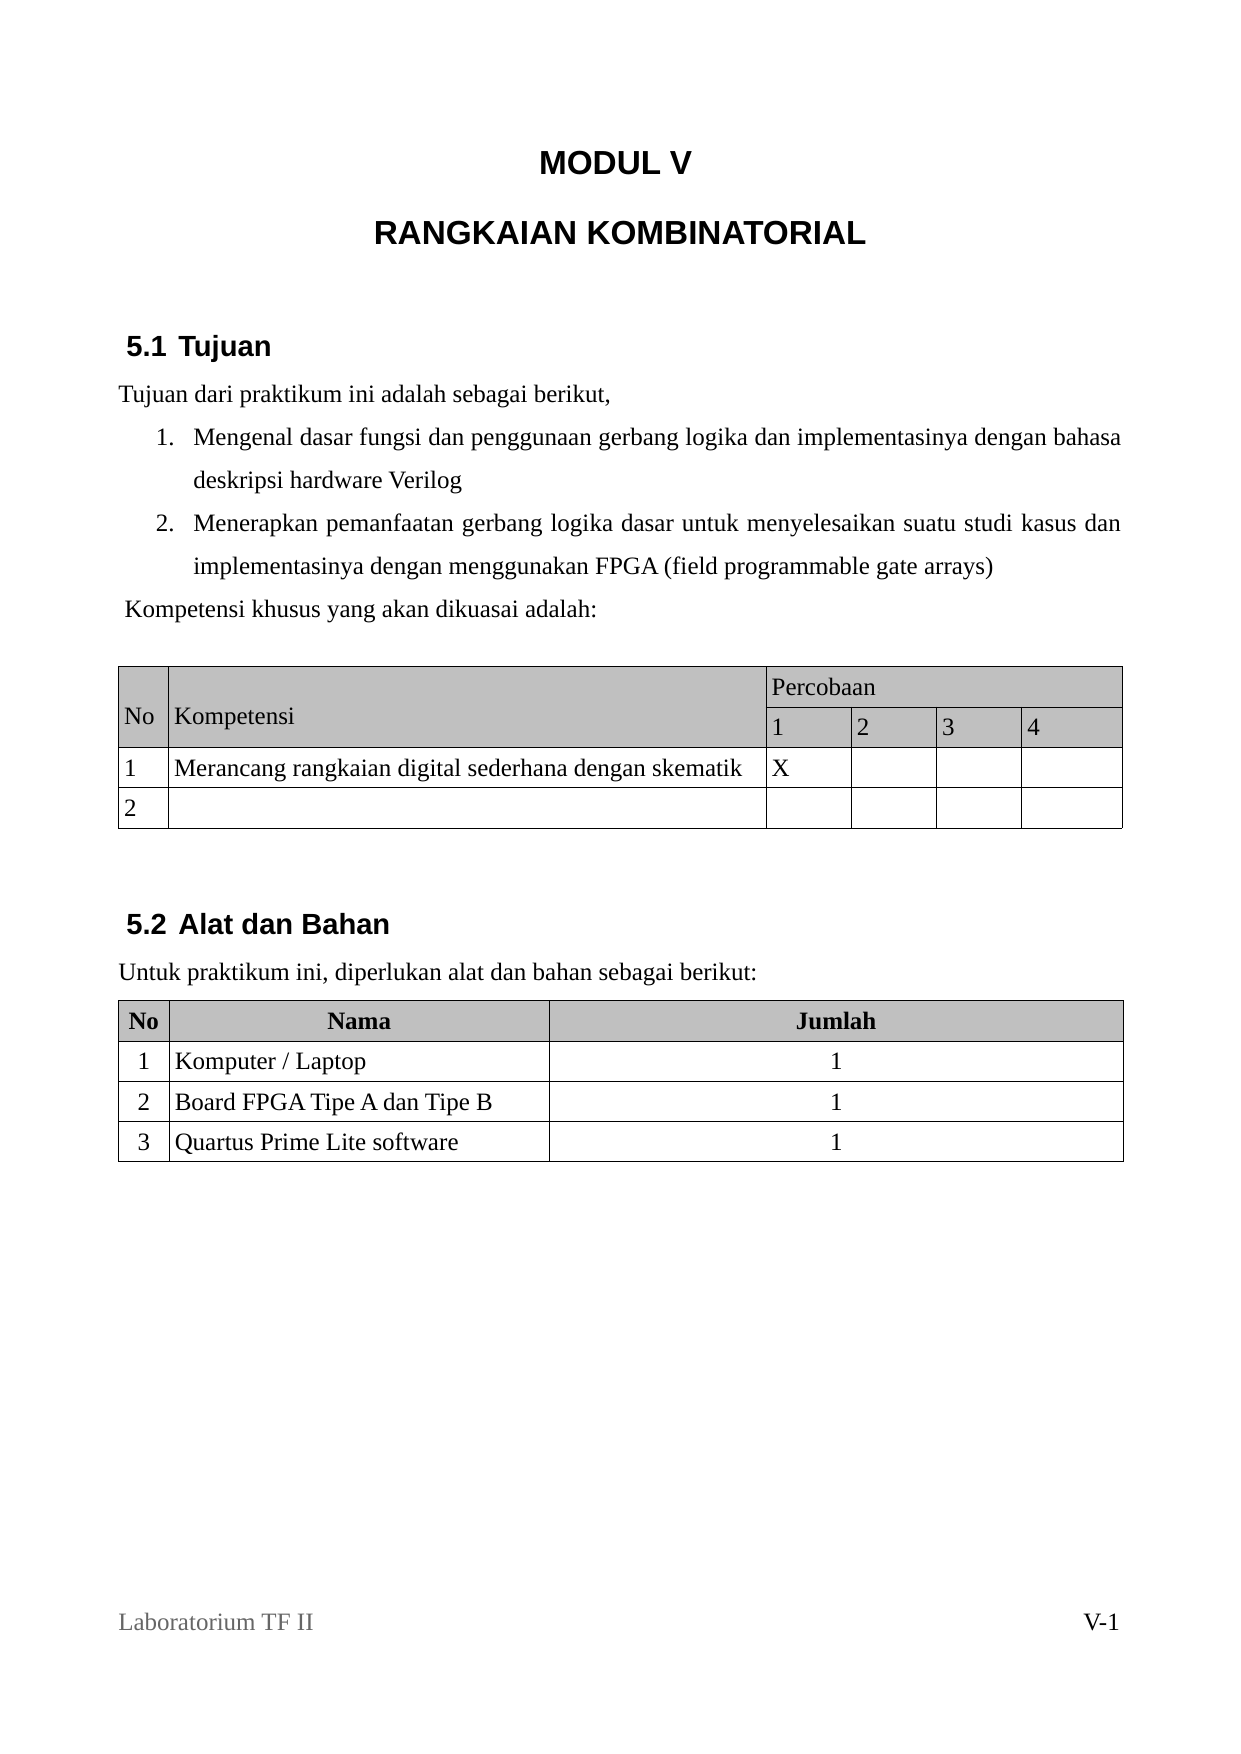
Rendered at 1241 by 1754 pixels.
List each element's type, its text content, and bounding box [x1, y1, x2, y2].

table_cell Merancang rangkaian digital sederhana dengan skematik [169, 748, 766, 787]
table_cell 1 [767, 708, 851, 747]
title MODUL V [118, 143, 1122, 182]
subtitle Alat dan Bahan [118, 907, 1122, 940]
table_cell X [767, 748, 851, 787]
table_cell Quartus Prime Lite software [170, 1122, 549, 1161]
subtitle Tujuan [118, 328, 1122, 362]
table_cell 2 [119, 1082, 169, 1121]
table_cell [767, 788, 851, 828]
table_cell 2 [119, 788, 168, 828]
table_cell 1 [550, 1122, 1123, 1161]
table_cell [169, 788, 766, 828]
list Menerapkan pemanfaatan gerbang logika dasar untuk menyelesaikan suatu studi kasus dan implementasinya dengan menggunakan FPGA (field programmable gate arrays) [156, 508, 1122, 580]
table_header Percobaan [767, 667, 1122, 707]
table_header Nama [170, 1001, 549, 1041]
table_cell 1 [550, 1042, 1123, 1081]
table_cell 1 [119, 748, 168, 787]
table_cell [852, 788, 936, 828]
text Untuk praktikum ini, diperlukan alat dan bahan sebagai berikut: [118, 957, 1122, 986]
title RANGKAIAN KOMBINATORIAL [118, 213, 1122, 251]
text Tujuan dari praktikum ini adalah sebagai berikut, [118, 379, 1122, 408]
table_cell [852, 748, 936, 787]
table_cell [1022, 788, 1122, 828]
table_cell [937, 788, 1021, 828]
table_cell 4 [1022, 708, 1122, 747]
table_header No [119, 1001, 169, 1041]
table_cell 3 [937, 708, 1021, 747]
table_header Kompetensi [169, 667, 766, 747]
list Mengenal dasar fungsi dan penggunaan gerbang logika dan implementasinya dengan bahasa deskripsi hardware Verilog [156, 422, 1122, 494]
table_cell 1 [550, 1082, 1123, 1121]
table_cell Board FPGA Tipe A dan Tipe B [170, 1082, 549, 1121]
table_header Jumlah [550, 1001, 1123, 1041]
table_cell 1 [119, 1042, 169, 1081]
table_cell [1022, 748, 1122, 787]
text Kompetensi khusus yang akan dikuasai adalah: [118, 594, 1122, 623]
table_cell 3 [119, 1122, 169, 1161]
table_cell 2 [852, 708, 936, 747]
table_cell Komputer / Laptop [170, 1042, 549, 1081]
table_cell [937, 748, 1021, 787]
table_header No [119, 667, 168, 747]
